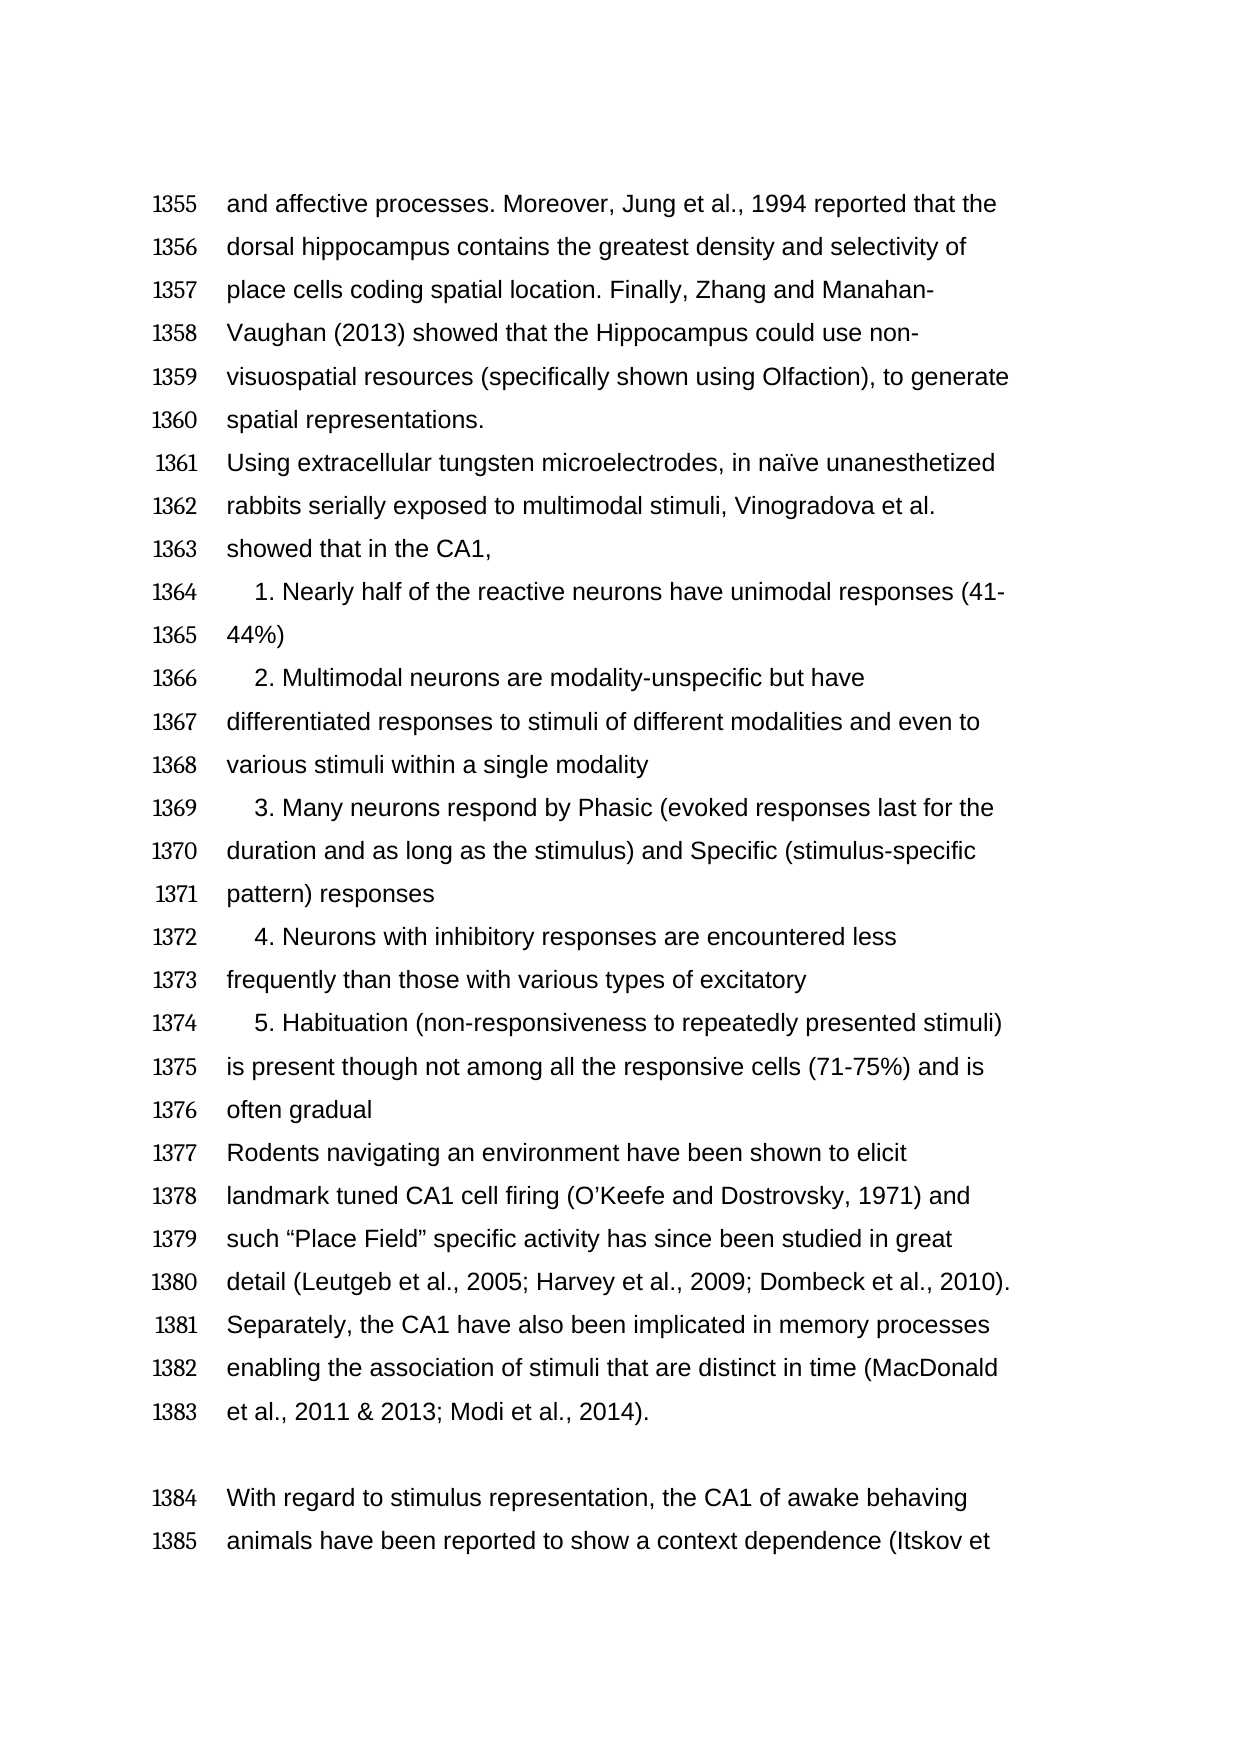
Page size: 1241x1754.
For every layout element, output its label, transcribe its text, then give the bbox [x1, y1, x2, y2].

text 5. Habituation (non-responsiveness to repeatedly presented stimuli) is present though not among all the responsive cells (71-75%) and is often gradual [226, 1008, 1014, 1123]
text 4. Neurons with inhibitory responses are encountered less frequently than those with various types of excitatory [226, 922, 1014, 994]
text With regard to stimulus representation, the CA1 of awake behaving animals have been reported to show a context dependence (Itskov et [226, 1483, 1014, 1554]
text 2. Multimodal neurons are modality-unspecific but have differentiated responses to stimuli of different modalities and even to various stimuli within a single modality [226, 663, 1014, 778]
text 3. Many neurons respond by Phasic (evoked responses last for the duration and as long as the stimulus) and Specific (stimulus-specific pattern) responses [226, 793, 1014, 908]
text 1. Nearly half of the reactive neurons have unimodal responses (41-44%) [226, 577, 1014, 649]
text Rodents navigating an environment have been shown to elicit landmark tuned CA1 cell firing (O’Keefe and Dostrovsky, 1971) and such “Place Field” specific activity has since been studied in great detail (Leutgeb et al., 2005; Harvey et al., 2009; Dombeck et al., 2010). Separately, the CA1 have also been implicated in memory processes enabling the association of stimuli that are distinct in time (MacDonald et al., 2011 & 2013; Modi et al., 2014). [226, 1138, 1014, 1425]
text and affective processes. Moreover, Jung et al., 1994 reported that the dorsal hippocampus contains the greatest density and selectivity of place cells coding spatial location. Finally, Zhang and Manahan-Vaughan (2013) showed that the Hippocampus could use non-visuospatial resources (specifically shown using Olfaction), to generate spatial representations. [226, 189, 1014, 433]
text Using extracellular tungsten microelectrodes, in naïve unanesthetized rabbits serially exposed to multimodal stimuli, Vinogradova et al. showed that in the CA1, [226, 448, 1014, 563]
